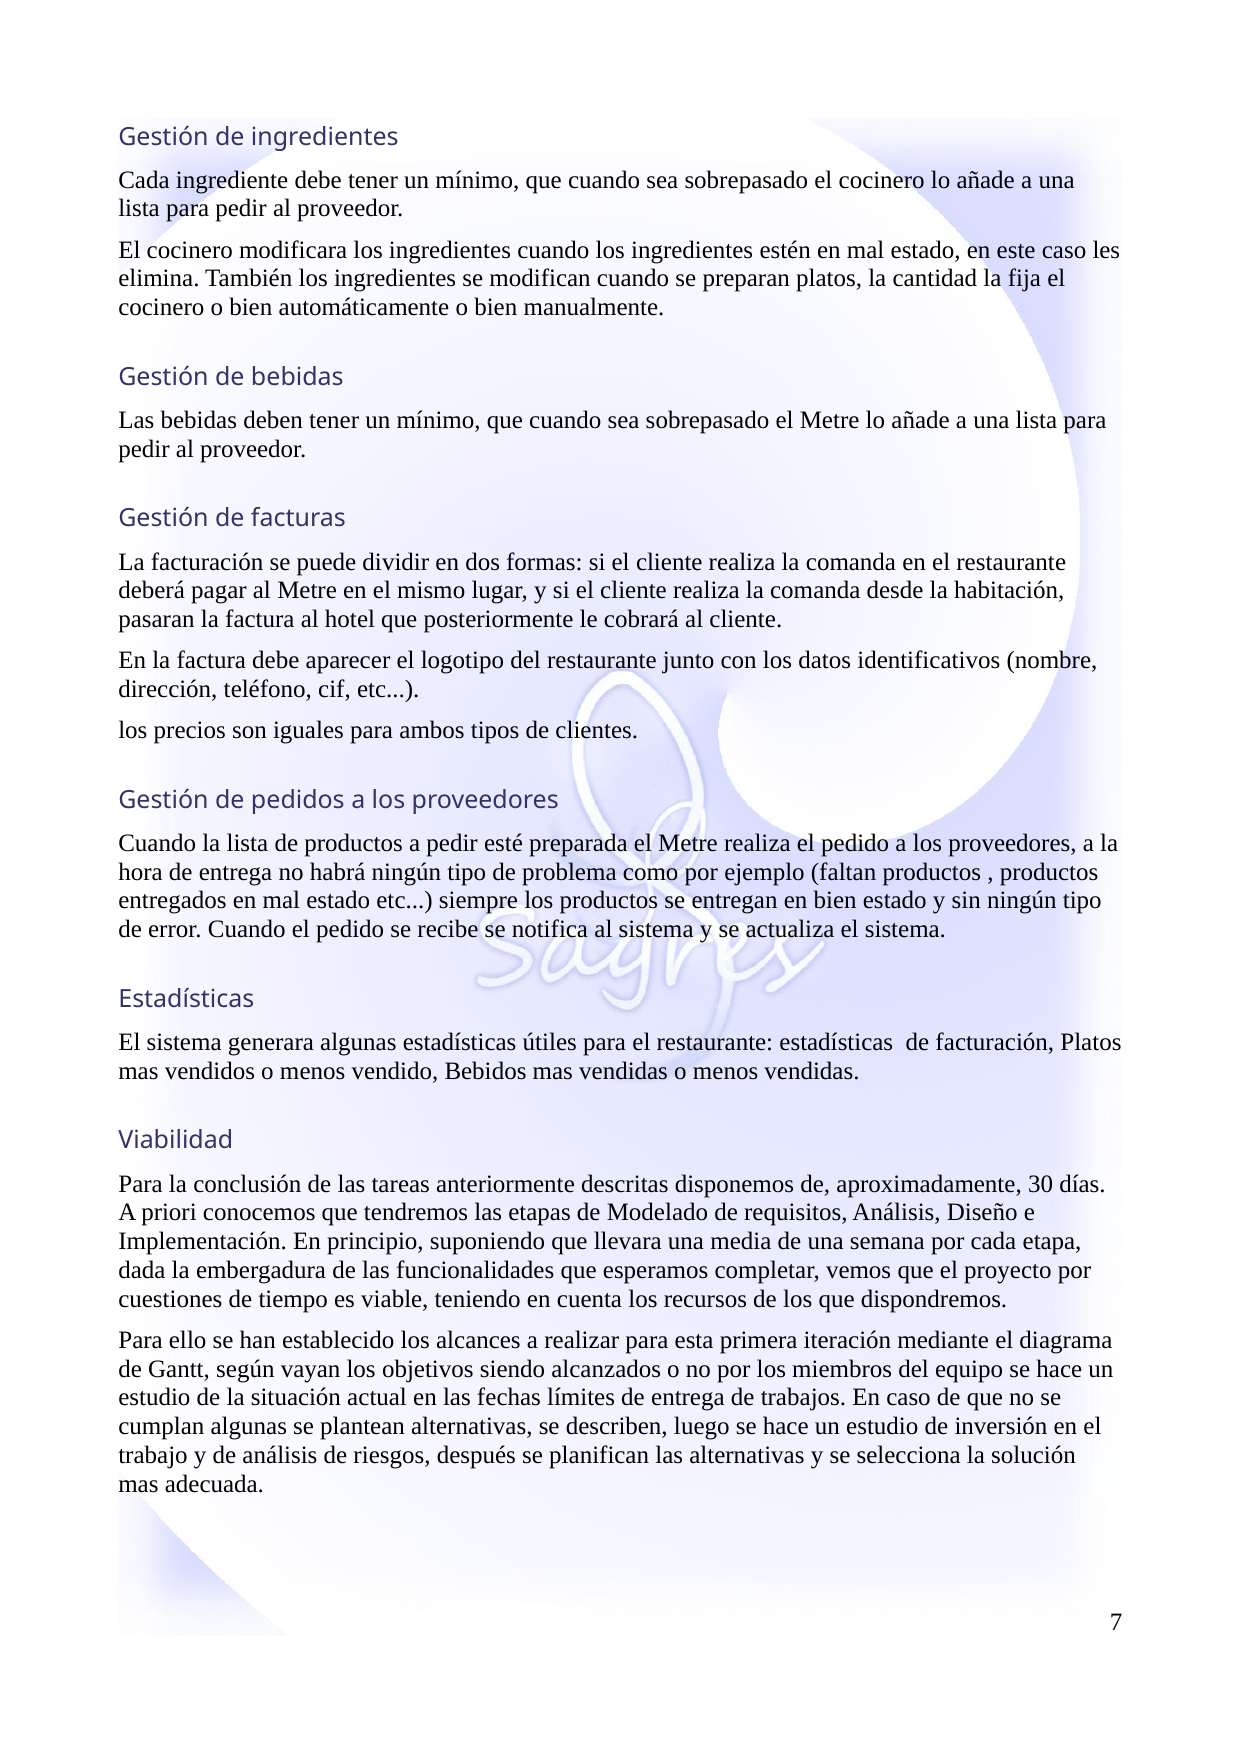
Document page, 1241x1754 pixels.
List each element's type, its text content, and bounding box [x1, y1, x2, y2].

subtitle Viabilidad [118, 1122, 1122, 1156]
picture [118, 744, 1122, 782]
picture [118, 943, 1122, 981]
picture [118, 1497, 1122, 1636]
picture [118, 222, 1122, 235]
text Cuando la lista de productos a pedir esté preparada el Metre realiza el pedido a los proveedores, a la hora de entrega no habrá ningún tipo de problema como por ejemplo (faltan productos , productos entregados en mal estado etc...) siempre los productos se entregan en bien estado y sin ningún tipo de error. Cuando el pedido se recibe se notifica al sistema y se actualiza el sistema. [118, 828, 1122, 943]
text Cada ingrediente debe tener un mínimo, que cuando sea sobrepasado el cocinero lo añade a una lista para pedir al proveedor. [118, 165, 1122, 222]
picture [118, 534, 1122, 547]
text El cocinero modificara los ingredientes cuando los ingredientes estén en mal estado, en este caso les elimina. También los ingredientes se modifican cuando se preparan platos, la cantidad la fija el cocinero o bien automáticamente o bien manualmente. [118, 235, 1122, 321]
picture [118, 1085, 1122, 1122]
text Para la conclusión de las tareas anteriormente descritas disponemos de, aproximadamente, 30 días. A priori conocemos que tendremos las etapas de Modelado de requisitos, Análisis, Diseño e Implementación. En principio, suponiendo que llevara una media de una semana por cada etapa, dada la embergadura de las funcionalidades que esperamos completar, vemos que el proyecto por cuestiones de tiempo es viable, teniendo en cuenta los recursos de los que dispondremos. [118, 1169, 1122, 1312]
subtitle Estadísticas [118, 981, 1122, 1015]
picture [118, 703, 1122, 715]
picture [118, 1312, 1122, 1325]
picture [118, 1015, 1122, 1027]
subtitle Gestión de pedidos a los proveedores [118, 782, 1122, 816]
picture [118, 152, 1122, 165]
picture [118, 462, 1122, 500]
text Las bebidas deben tener un mínimo, que cuando sea sobrepasado el Metre lo añade a una lista para pedir al proveedor. [118, 405, 1122, 462]
picture [118, 321, 1122, 358]
text La facturación se puede dividir en dos formas: si el cliente realiza la comanda en el restaurante deberá pagar al Metre en el mismo lugar, y si el cliente realiza la comanda desde la habitación, pasaran la factura al hotel que posteriormente le cobrará al cliente. [118, 547, 1122, 633]
subtitle Gestión de facturas [118, 500, 1122, 534]
picture [118, 392, 1122, 405]
text En la factura debe aparecer el logotipo del restaurante junto con los datos identificativos (nombre, dirección, teléfono, cif, etc...). [118, 645, 1122, 703]
text los precios son iguales para ambos tipos de clientes. [118, 715, 1122, 744]
text El sistema generara algunas estadísticas útiles para el restaurante: estadísticas de facturación, Platos mas vendidos o menos vendido, Bebidos mas vendidas o menos vendidas. [118, 1027, 1122, 1085]
picture [118, 633, 1122, 645]
subtitle Gestión de ingredientes [118, 118, 1122, 152]
picture [118, 816, 1122, 828]
picture [118, 1156, 1122, 1169]
subtitle Gestión de bebidas [118, 358, 1122, 392]
text Para ello se han establecido los alcances a realizar para esta primera iteración mediante el diagrama de Gantt, según vayan los objetivos siendo alcanzados o no por los miembros del equipo se hace un estudio de la situación actual en las fechas límites de entrega de trabajos. En caso de que no se cumplan algunas se plantean alternativas, se describen, luego se hace un estudio de inversión en el trabajo y de análisis de riesgos, después se planifican las alternativas y se selecciona la solución mas adecuada. [118, 1325, 1122, 1497]
